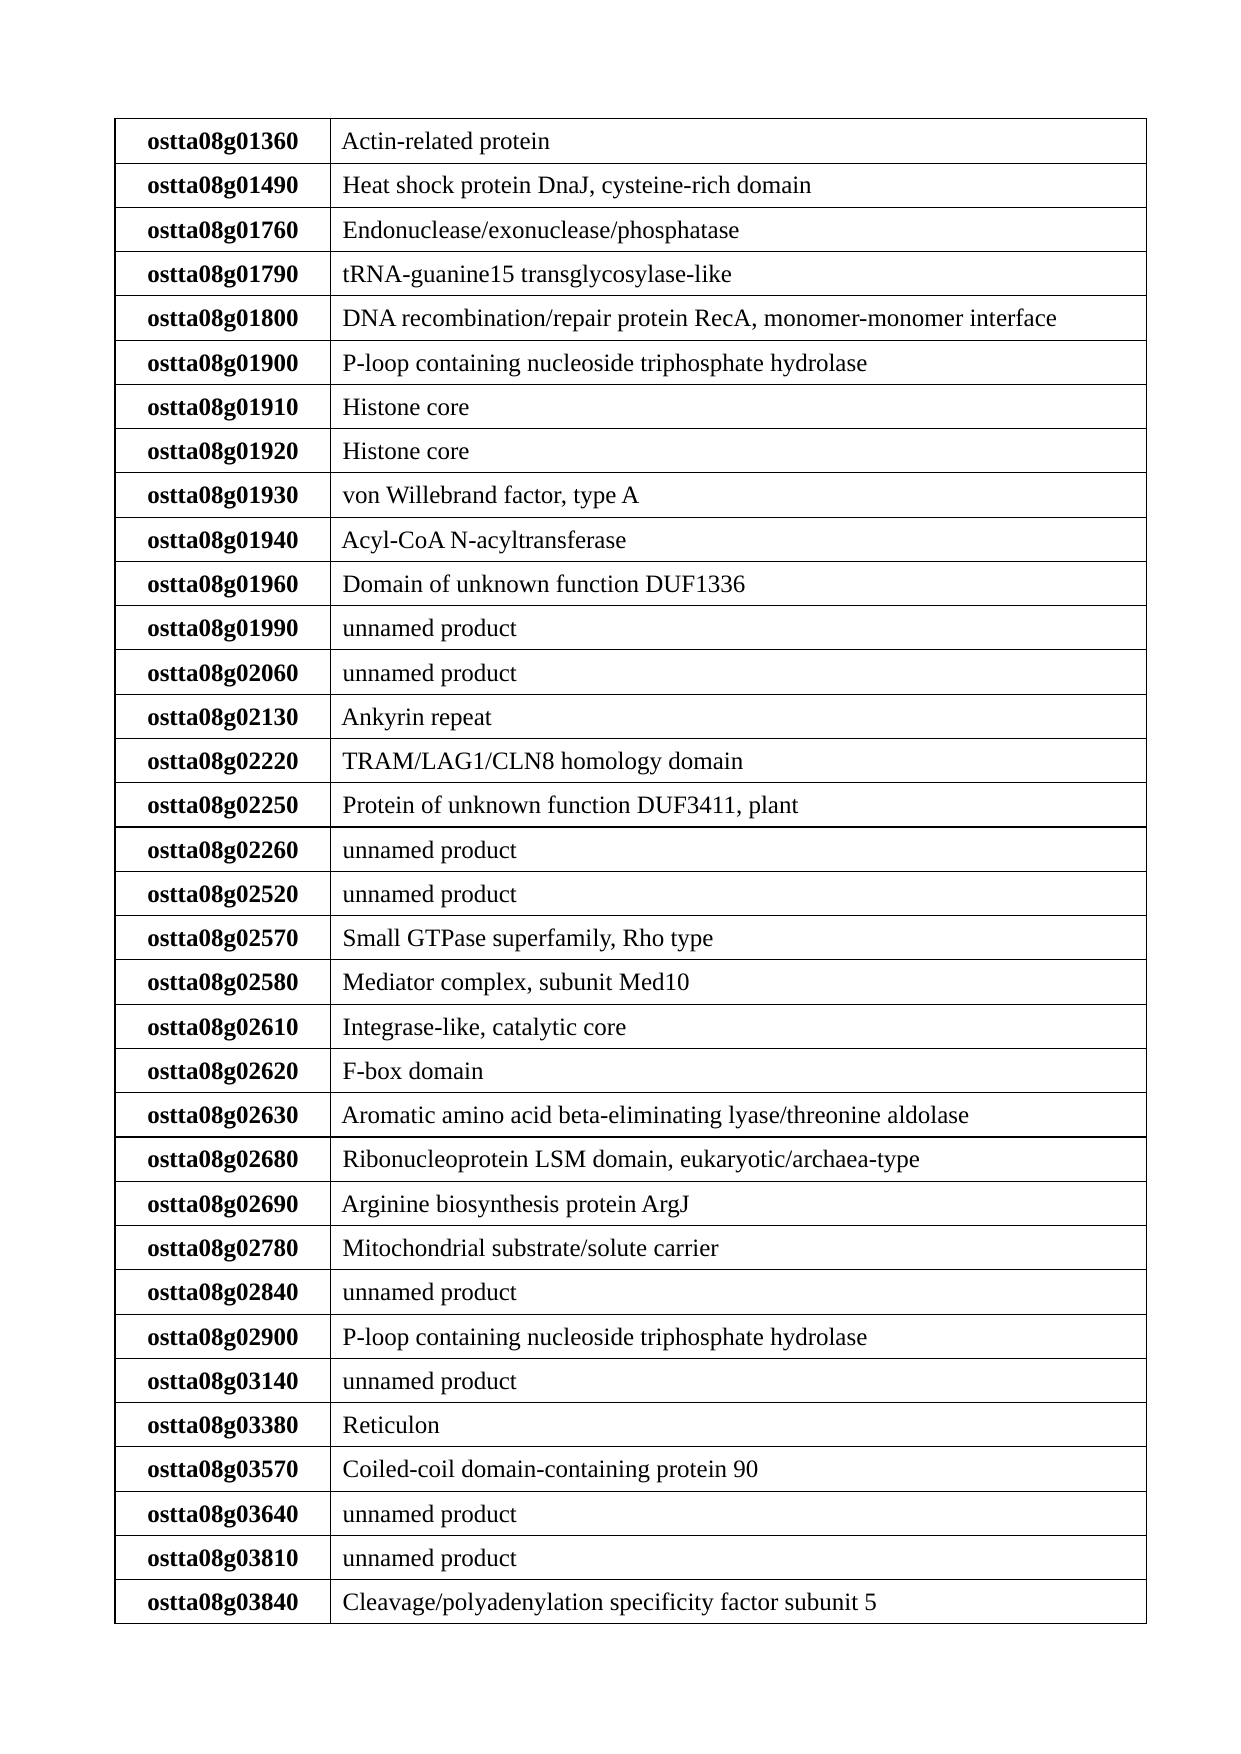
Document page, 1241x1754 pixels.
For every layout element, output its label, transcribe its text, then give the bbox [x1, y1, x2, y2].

table_cell [1147, 871, 1240, 915]
table_cell [1147, 694, 1240, 738]
table_cell ostta08g02220 [116, 739, 330, 782]
table_cell [1147, 959, 1240, 1003]
table_cell unnamed product [331, 1270, 1146, 1313]
table_cell [1147, 1491, 1240, 1535]
table_cell ostta08g01490 [116, 164, 330, 207]
table_cell ostta08g03640 [116, 1492, 330, 1535]
table_cell Domain of unknown function DUF1336 [331, 562, 1146, 605]
table_cell ostta08g01900 [116, 341, 330, 384]
table_cell [1147, 384, 1240, 428]
table_cell [1147, 1004, 1240, 1048]
table_cell unnamed product [331, 1492, 1146, 1535]
table_cell [1147, 1181, 1240, 1225]
table_cell ostta08g03840 [116, 1580, 330, 1623]
table_cell Acyl-CoA N-acyltransferase [331, 518, 1146, 561]
table_cell ostta08g02570 [116, 916, 330, 959]
table_cell Histone core [331, 429, 1146, 472]
table_cell Ankyrin repeat [331, 695, 1146, 738]
table_cell unnamed product [331, 1359, 1146, 1402]
table_cell tRNA-guanine15 transglycosylase-like [331, 252, 1146, 295]
table_cell ostta08g01360 [116, 119, 330, 162]
table_cell [1147, 1402, 1240, 1446]
table_cell ostta08g02900 [116, 1315, 330, 1358]
table_cell ostta08g03140 [116, 1359, 330, 1402]
table_cell ostta08g01790 [116, 252, 330, 295]
table_cell Mitochondrial substrate/solute carrier [331, 1226, 1146, 1269]
table_cell Cleavage/polyadenylation specificity factor subunit 5 [331, 1580, 1146, 1623]
table_cell Integrase-like, catalytic core [331, 1005, 1146, 1048]
table_cell DNA recombination/repair protein RecA, monomer-monomer interface [331, 296, 1146, 339]
table_cell ostta08g02840 [116, 1270, 330, 1313]
table_cell ostta08g02250 [116, 783, 330, 826]
table_cell [1147, 1579, 1240, 1623]
table_cell ostta08g02520 [116, 872, 330, 915]
table_cell ostta08g01760 [116, 208, 330, 251]
table_cell ostta08g03380 [116, 1403, 330, 1446]
table_cell Ribonucleoprotein LSM domain, eukaryotic/archaea-type [331, 1138, 1146, 1181]
table_cell ostta08g02610 [116, 1005, 330, 1048]
table_cell [1147, 340, 1240, 384]
table_cell von Willebrand factor, type A [331, 473, 1146, 517]
table_cell Endonuclease/exonuclease/phosphatase [331, 208, 1146, 251]
table_cell ostta08g01910 [116, 385, 330, 428]
table_cell Protein of unknown function DUF3411, plant [331, 783, 1146, 826]
table_cell [1147, 163, 1240, 207]
table_cell ostta08g02780 [116, 1226, 330, 1269]
table_cell ostta08g02260 [116, 828, 330, 871]
table_cell Heat shock protein DnaJ, cysteine-rich domain [331, 164, 1146, 207]
table_cell ostta08g01930 [116, 473, 330, 517]
table_cell [1147, 207, 1240, 251]
table_cell ostta08g02680 [116, 1138, 330, 1181]
table_cell [1147, 826, 1240, 871]
table_cell [1147, 428, 1240, 472]
table_cell [1147, 915, 1240, 959]
table_cell [1147, 472, 1240, 517]
table_cell ostta08g02060 [116, 650, 330, 694]
table_cell [1147, 1269, 1240, 1313]
table_cell [1147, 295, 1240, 339]
table_cell [1147, 561, 1240, 605]
table_cell ostta08g01940 [116, 518, 330, 561]
table_cell Small GTPase superfamily, Rho type [331, 916, 1146, 959]
table_cell P-loop containing nucleoside triphosphate hydrolase [331, 1315, 1146, 1358]
table_cell ostta08g03570 [116, 1447, 330, 1491]
table_cell [1147, 251, 1240, 295]
table_cell ostta08g02130 [116, 695, 330, 738]
table_cell Arginine biosynthesis protein ArgJ [331, 1182, 1146, 1225]
table_cell [1147, 605, 1240, 649]
table_cell unnamed product [331, 872, 1146, 915]
table_cell unnamed product [331, 828, 1146, 871]
table_cell [1147, 1446, 1240, 1491]
table_cell [1147, 118, 1240, 162]
table_cell ostta08g01920 [116, 429, 330, 472]
table_cell ostta08g02620 [116, 1049, 330, 1092]
table_cell unnamed product [331, 650, 1146, 694]
table_cell ostta08g01800 [116, 296, 330, 339]
table_cell [1147, 1092, 1240, 1136]
table_cell Mediator complex, subunit Med10 [331, 960, 1146, 1003]
table_cell ostta08g01990 [116, 606, 330, 649]
table_cell P-loop containing nucleoside triphosphate hydrolase [331, 341, 1146, 384]
table_cell Aromatic amino acid beta-eliminating lyase/threonine aldolase [331, 1093, 1146, 1136]
table_cell [1147, 649, 1240, 694]
table_cell unnamed product [331, 606, 1146, 649]
table_cell Actin-related protein [331, 119, 1146, 162]
table_cell ostta08g01960 [116, 562, 330, 605]
table_cell Coiled-coil domain-containing protein 90 [331, 1447, 1146, 1491]
table_cell ostta08g02630 [116, 1093, 330, 1136]
table_cell ostta08g03810 [116, 1536, 330, 1579]
table_cell unnamed product [331, 1536, 1146, 1579]
table_cell [1147, 1048, 1240, 1092]
table_cell Histone core [331, 385, 1146, 428]
table_cell [1147, 738, 1240, 782]
table_cell ostta08g02690 [116, 1182, 330, 1225]
table_cell [1147, 1358, 1240, 1402]
table_cell TRAM/LAG1/CLN8 homology domain [331, 739, 1146, 782]
table_cell F-box domain [331, 1049, 1146, 1092]
table_cell [1147, 782, 1240, 826]
table_cell ostta08g02580 [116, 960, 330, 1003]
table_cell [1147, 1314, 1240, 1358]
table_cell [1147, 1225, 1240, 1269]
table_cell [1147, 1136, 1240, 1181]
table_cell [1147, 1535, 1240, 1579]
table_cell Reticulon [331, 1403, 1146, 1446]
table_cell [1147, 517, 1240, 561]
